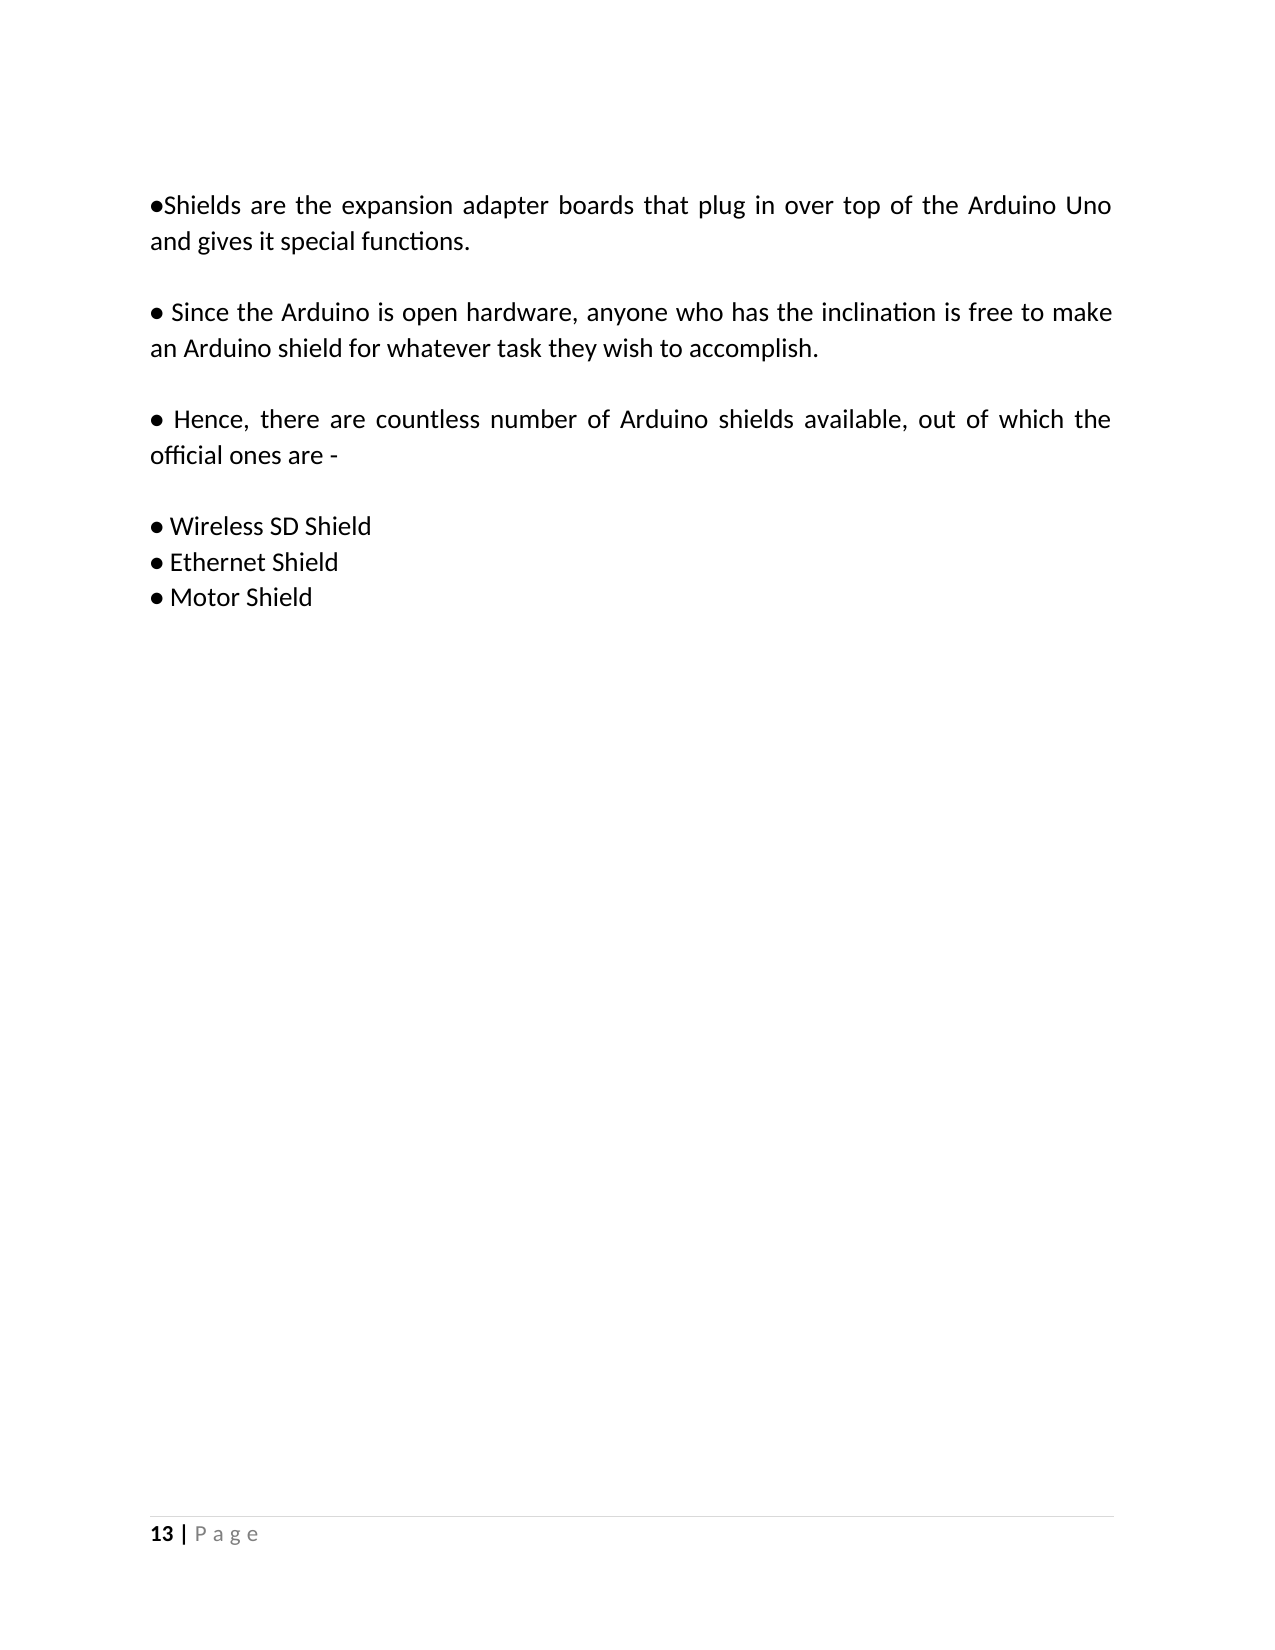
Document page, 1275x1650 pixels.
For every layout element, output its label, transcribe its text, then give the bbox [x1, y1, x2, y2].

text • Wireless SD Shield [150, 509, 1114, 542]
text • Since the Arduino is open hardware, anyone who has the inclination is free to make an Arduino shield for whatever task they wish to accomplish. [150, 295, 1114, 364]
text • Ethernet Shield [150, 545, 1114, 578]
text •Shields are the expansion adapter boards that plug in over top of the Arduino Uno and gives it special functions. [150, 188, 1114, 257]
text • Motor Shield [150, 580, 1114, 613]
text • Hence, there are countless number of Arduino shields available, out of which the official ones are - [150, 402, 1114, 471]
